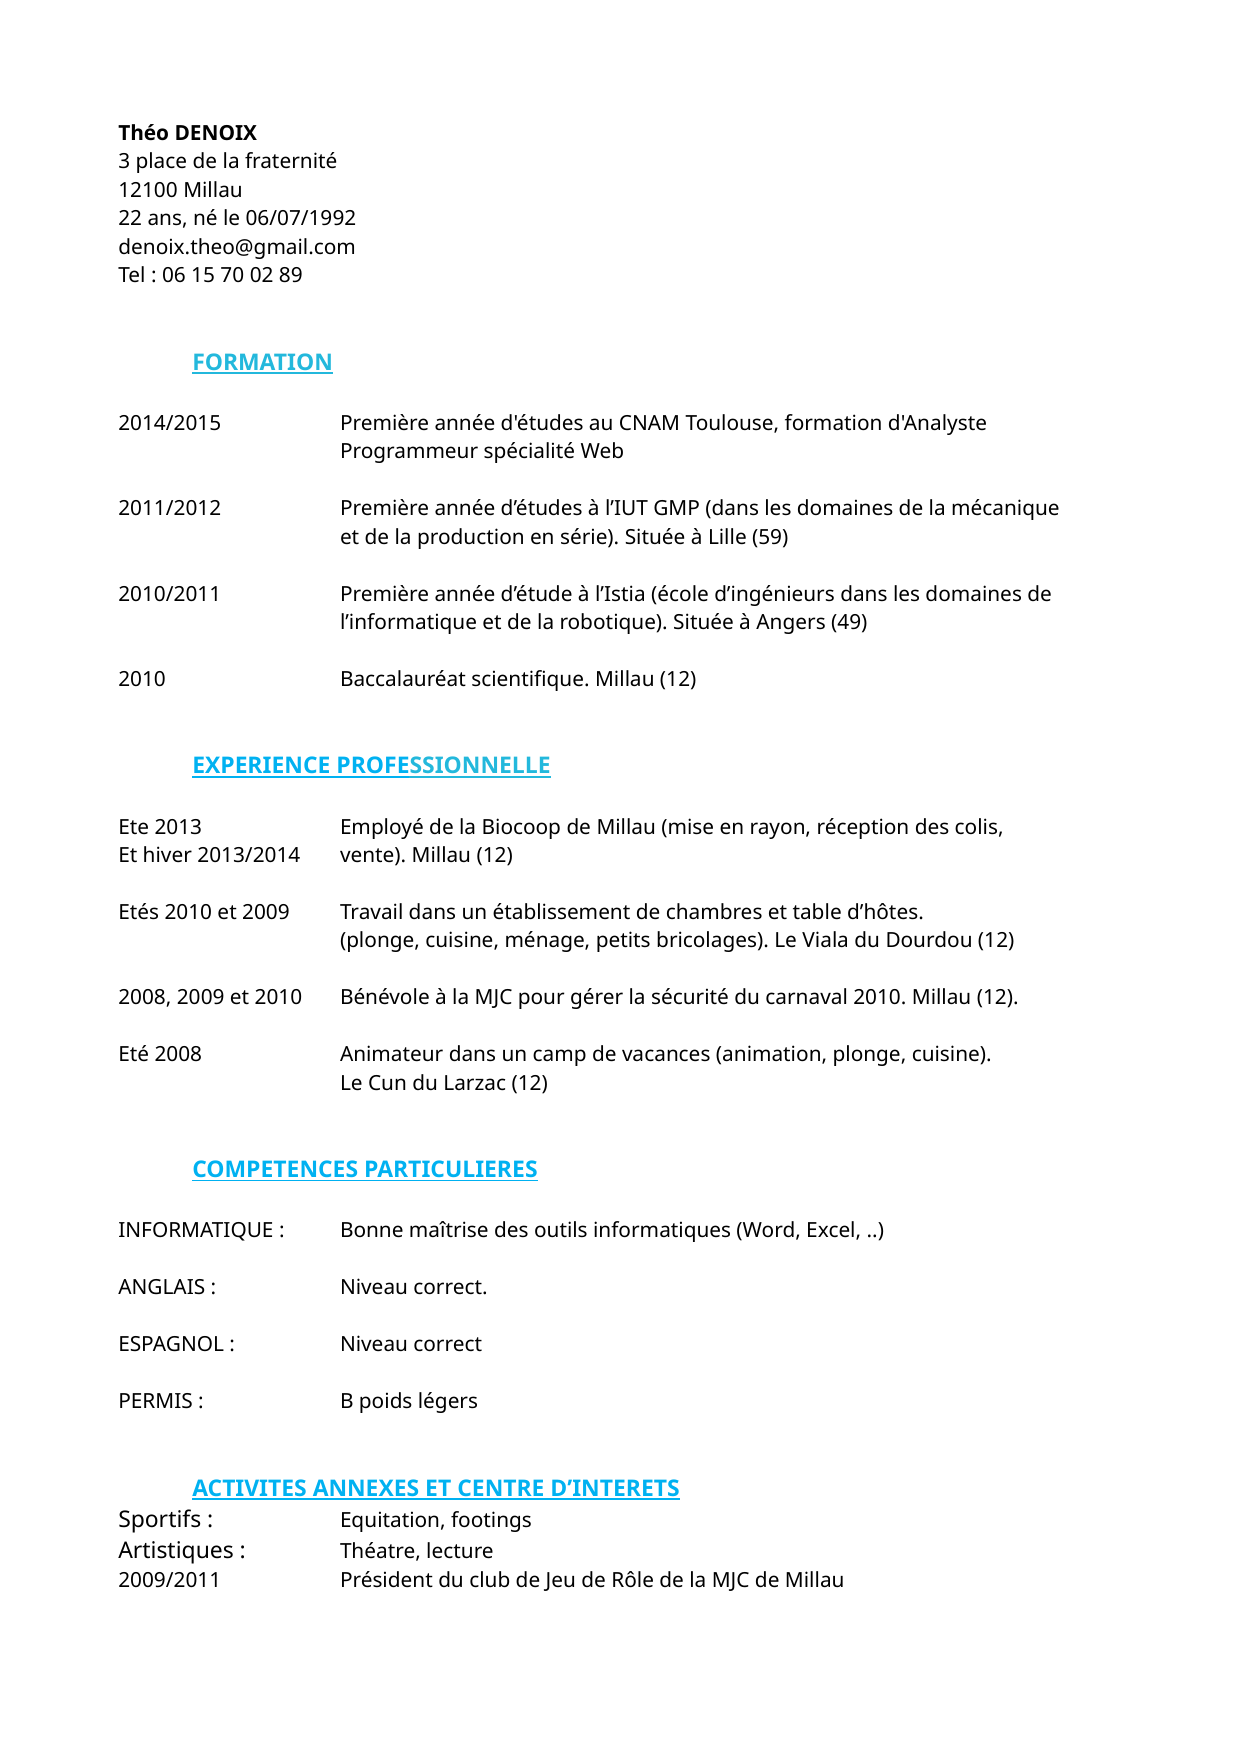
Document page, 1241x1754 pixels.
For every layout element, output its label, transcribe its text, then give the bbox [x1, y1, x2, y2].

text Et hiver 2013/2014 vente). Millau (12) [118, 840, 1122, 869]
text Sportifs : Equitation, footings [118, 1503, 1122, 1534]
text 2014/2015 Première année d'études au CNAM Toulouse, formation d'Analyste Programmeur spécialité Web [118, 408, 1122, 465]
text Eté 2008 Animateur dans un camp de vacances (animation, plonge, cuisine). [118, 1039, 1122, 1068]
text l’informatique et de la robotique). Située à Angers (49) [118, 607, 1122, 636]
text Artistiques : Théatre, lecture [118, 1534, 1122, 1565]
text et de la production en série). Située à Lille (59) [118, 522, 1122, 550]
text (plonge, cuisine, ménage, petits bricolages). Le Viala du Dourdou (12) [118, 926, 1122, 954]
text Théo DENOIX [118, 118, 1122, 147]
text FORMATION [118, 346, 1122, 377]
text ESPAGNOL : Niveau correct [118, 1329, 1122, 1358]
text 2011/2012 Première année d’études à l’IUT GMP (dans les domaines de la mécanique [118, 493, 1122, 522]
text 3 place de la fraternité [118, 147, 1122, 175]
text ACTIVITES ANNEXES ET CENTRE D’INTERETS [118, 1472, 1122, 1503]
text 2010/2011 Première année d’étude à l’Istia (école d’ingénieurs dans les domaines de [118, 579, 1122, 607]
text ANGLAIS : Niveau correct. [118, 1272, 1122, 1301]
text 22 ans, né le 06/07/1992 [118, 203, 1122, 232]
text 2009/2011 Président du club de Jeu de Rôle de la MJC de Millau [118, 1565, 1122, 1594]
text 12100 Millau [118, 175, 1122, 203]
text Etés 2010 et 2009 Travail dans un établissement de chambres et table d’hôtes. [118, 897, 1122, 926]
text Tel : 06 15 70 02 89 [118, 260, 1122, 289]
text Le Cun du Larzac (12) [118, 1068, 1122, 1096]
text INFORMATIQUE : Bonne maîtrise des outils informatiques (Word, Excel, ..) [118, 1216, 1122, 1244]
text Ete 2013 Employé de la Biocoop de Millau (mise en rayon, réception des colis, [118, 812, 1122, 840]
text PERMIS : B poids légers [118, 1386, 1122, 1415]
text EXPERIENCE PROFESSIONNELLE [118, 749, 1122, 781]
text COMPETENCES PARTICULIERES [118, 1153, 1122, 1184]
text 2010 Baccalauréat scientifique. Millau (12) [118, 664, 1122, 692]
text denoix.theo@gmail.com [118, 232, 1122, 260]
text 2008, 2009 et 2010 Bénévole à la MJC pour gérer la sécurité du carnaval 2010. Millau (12). [118, 982, 1122, 1011]
